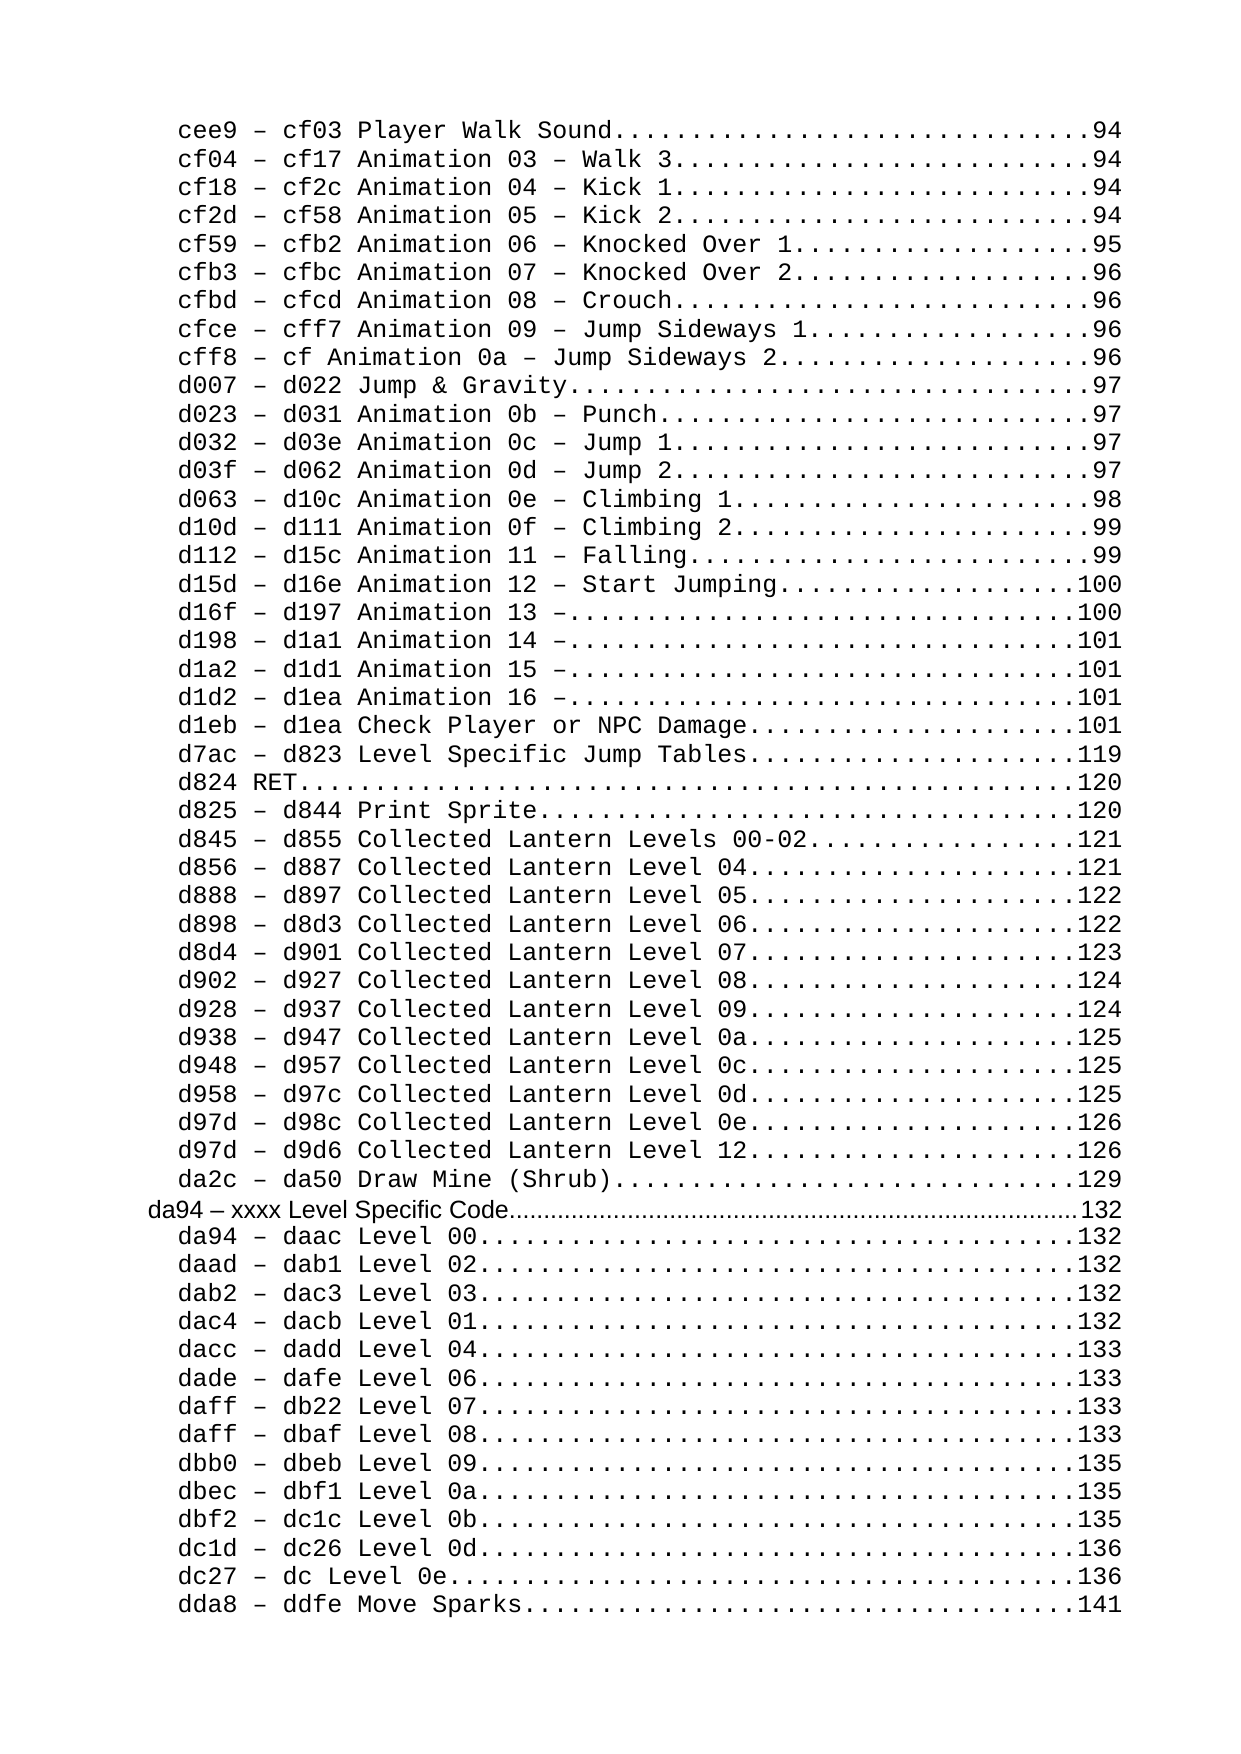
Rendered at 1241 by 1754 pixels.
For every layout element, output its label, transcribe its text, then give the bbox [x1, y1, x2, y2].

text dc27 – dc Level 0e 136 [177, 1563, 1122, 1592]
text dade – dafe Level 06 133 [177, 1365, 1122, 1393]
text dbec – dbf1 Level 0a 135 [177, 1478, 1122, 1507]
text daff – db22 Level 07 133 [177, 1393, 1122, 1422]
text d15d – d16e Animation 12 – Start Jumping 100 [177, 571, 1122, 600]
text d032 – d03e Animation 0c – Jump 1 97 [177, 430, 1122, 458]
text dda8 – ddfe Move Sparks 141 [177, 1592, 1122, 1620]
text d948 – d957 Collected Lantern Level 0c 125 [177, 1053, 1122, 1081]
text dbb0 – dbeb Level 09 135 [177, 1450, 1122, 1478]
text d1a2 – d1d1 Animation 15 – 101 [177, 656, 1122, 685]
text d063 – d10c Animation 0e – Climbing 1 98 [177, 486, 1122, 515]
text d958 – d97c Collected Lantern Level 0d 125 [177, 1081, 1122, 1110]
text cf2d – cf58 Animation 05 – Kick 2 94 [177, 203, 1122, 231]
text cee9 – cf03 Player Walk Sound 94 [177, 118, 1122, 146]
text dac4 – dacb Level 01 132 [177, 1308, 1122, 1337]
text d1eb – d1ea Check Player or NPC Damage 101 [177, 713, 1122, 741]
text d112 – d15c Animation 11 – Falling 99 [177, 543, 1122, 571]
text d023 – d031 Animation 0b – Punch 97 [177, 401, 1122, 430]
text d845 – d855 Collected Lantern Levels 00-02 121 [177, 826, 1122, 855]
text dacc – dadd Level 04 133 [177, 1337, 1122, 1365]
text d938 – d947 Collected Lantern Level 0a 125 [177, 1025, 1122, 1053]
text da94 – xxxx Level Specific Code 132 [148, 1195, 1122, 1223]
text cf18 – cf2c Animation 04 – Kick 1 94 [177, 175, 1122, 203]
text dc1d – dc26 Level 0d 136 [177, 1535, 1122, 1563]
text dab2 – dac3 Level 03 132 [177, 1280, 1122, 1308]
text d97d – d98c Collected Lantern Level 0e 126 [177, 1110, 1122, 1138]
text daad – dab1 Level 02 132 [177, 1252, 1122, 1280]
text dbf2 – dc1c Level 0b 135 [177, 1507, 1122, 1535]
text d856 – d887 Collected Lantern Level 04 121 [177, 855, 1122, 883]
text d03f – d062 Animation 0d – Jump 2 97 [177, 458, 1122, 486]
text cf59 – cfb2 Animation 06 – Knocked Over 1 95 [177, 231, 1122, 260]
text d007 – d022 Jump & Gravity 97 [177, 373, 1122, 401]
text cfbd – cfcd Animation 08 – Crouch 96 [177, 288, 1122, 316]
text d898 – d8d3 Collected Lantern Level 06 122 [177, 911, 1122, 940]
text d902 – d927 Collected Lantern Level 08 124 [177, 968, 1122, 996]
text cfce – cff7 Animation 09 – Jump Sideways 1 96 [177, 316, 1122, 345]
text cfb3 – cfbc Animation 07 – Knocked Over 2 96 [177, 260, 1122, 288]
text d7ac – d823 Level Specific Jump Tables 119 [177, 741, 1122, 770]
text d824 RET 120 [177, 770, 1122, 798]
text d1d2 – d1ea Animation 16 – 101 [177, 685, 1122, 713]
text d8d4 – d901 Collected Lantern Level 07 123 [177, 940, 1122, 968]
text da94 – daac Level 00 132 [177, 1223, 1122, 1252]
text cff8 – cf Animation 0a – Jump Sideways 2 96 [177, 345, 1122, 373]
text d928 – d937 Collected Lantern Level 09 124 [177, 996, 1122, 1025]
text d97d – d9d6 Collected Lantern Level 12 126 [177, 1138, 1122, 1166]
text d198 – d1a1 Animation 14 – 101 [177, 628, 1122, 656]
text d825 – d844 Print Sprite 120 [177, 798, 1122, 826]
text da2c – da50 Draw Mine (Shrub) 129 [177, 1166, 1122, 1195]
text d888 – d897 Collected Lantern Level 05 122 [177, 883, 1122, 911]
text cf04 – cf17 Animation 03 – Walk 3 94 [177, 146, 1122, 175]
text d10d – d111 Animation 0f – Climbing 2 99 [177, 515, 1122, 543]
text d16f – d197 Animation 13 – 100 [177, 600, 1122, 628]
text daff – dbaf Level 08 133 [177, 1422, 1122, 1450]
